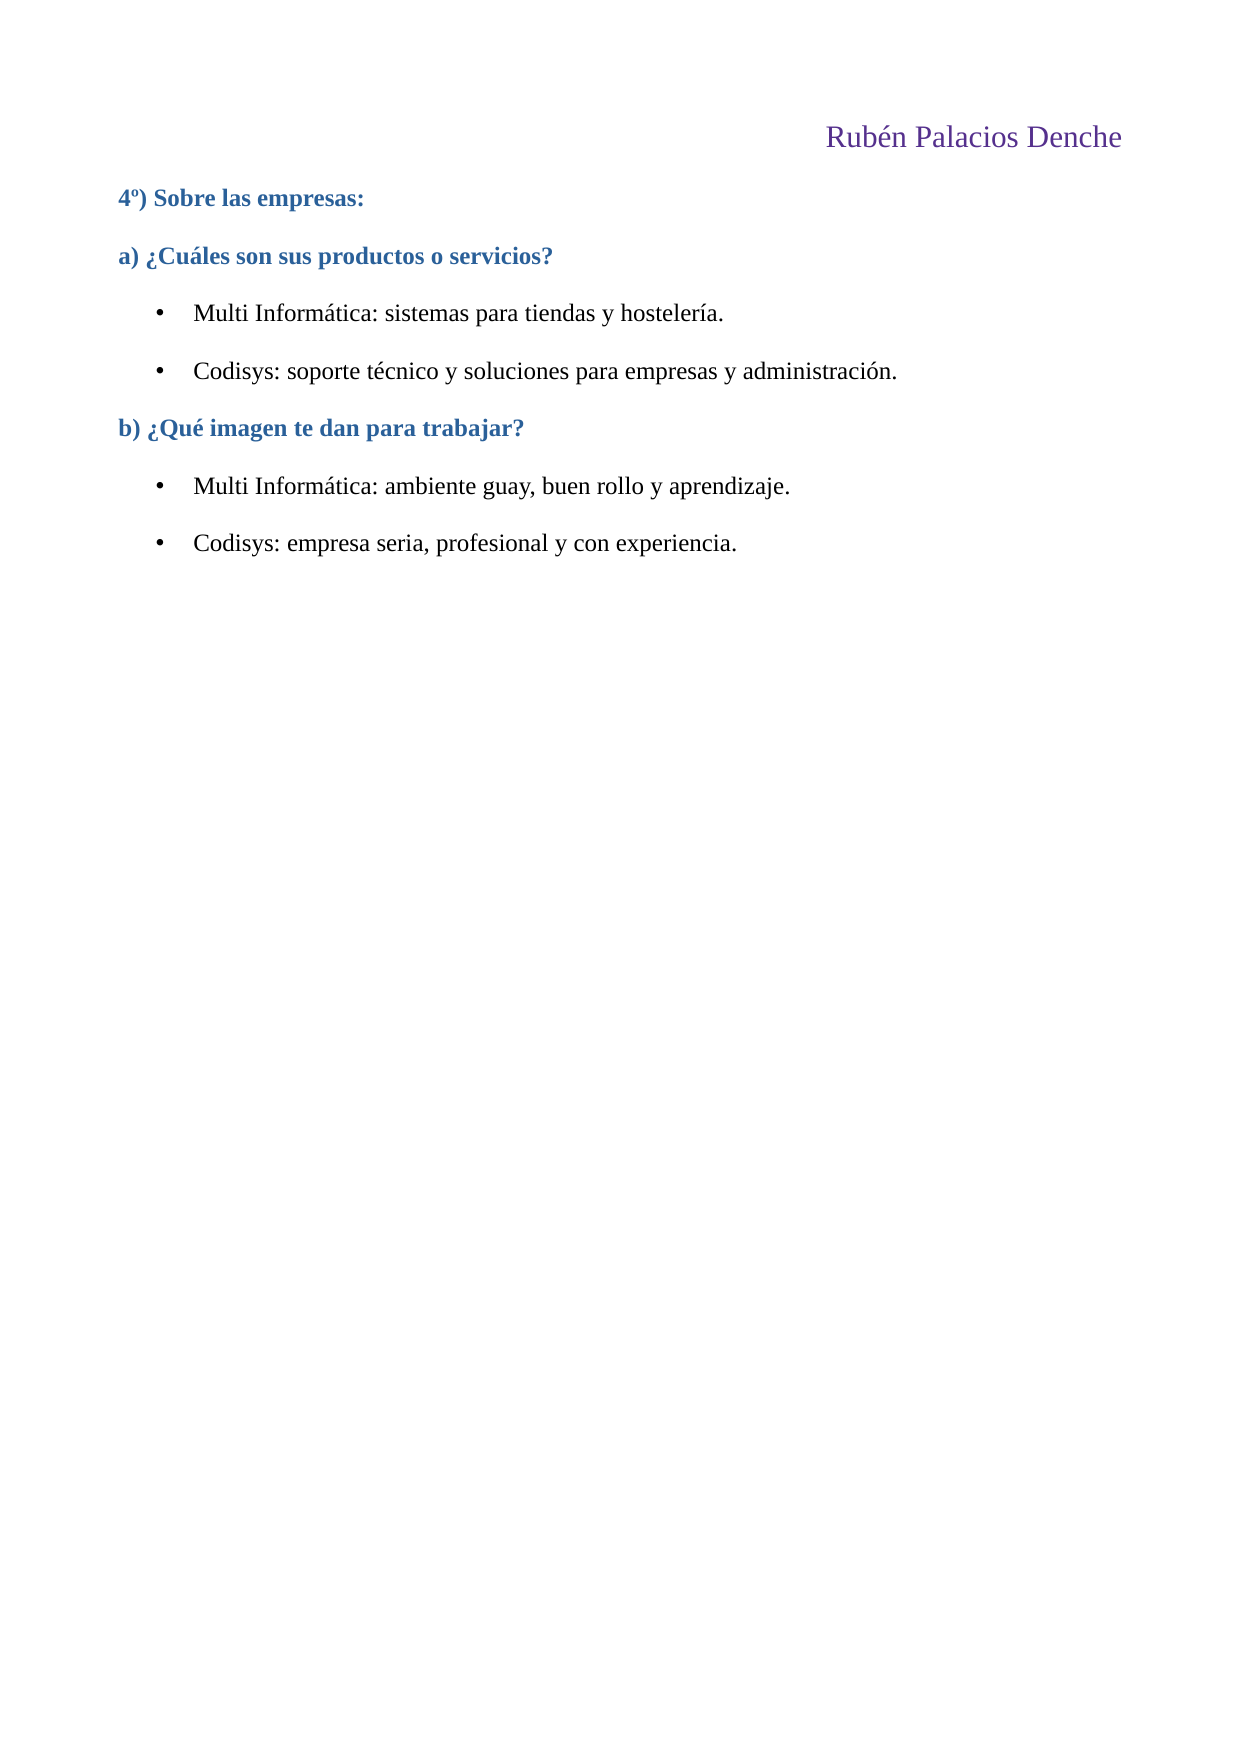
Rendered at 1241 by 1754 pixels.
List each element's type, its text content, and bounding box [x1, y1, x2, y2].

text b) ¿Qué imagen te dan para trabajar? [118, 413, 1122, 442]
list Multi Informática: sistemas para tiendas y hostelería. [156, 298, 1122, 327]
list Codisys: empresa seria, profesional y con experiencia. [156, 528, 1122, 557]
text 4º) Sobre las empresas: [118, 183, 1122, 212]
list Multi Informática: ambiente guay, buen rollo y aprendizaje. [156, 471, 1122, 500]
list Codisys: soporte técnico y soluciones para empresas y administración. [156, 356, 1122, 385]
text a) ¿Cuáles son sus productos o servicios? [118, 241, 1122, 270]
